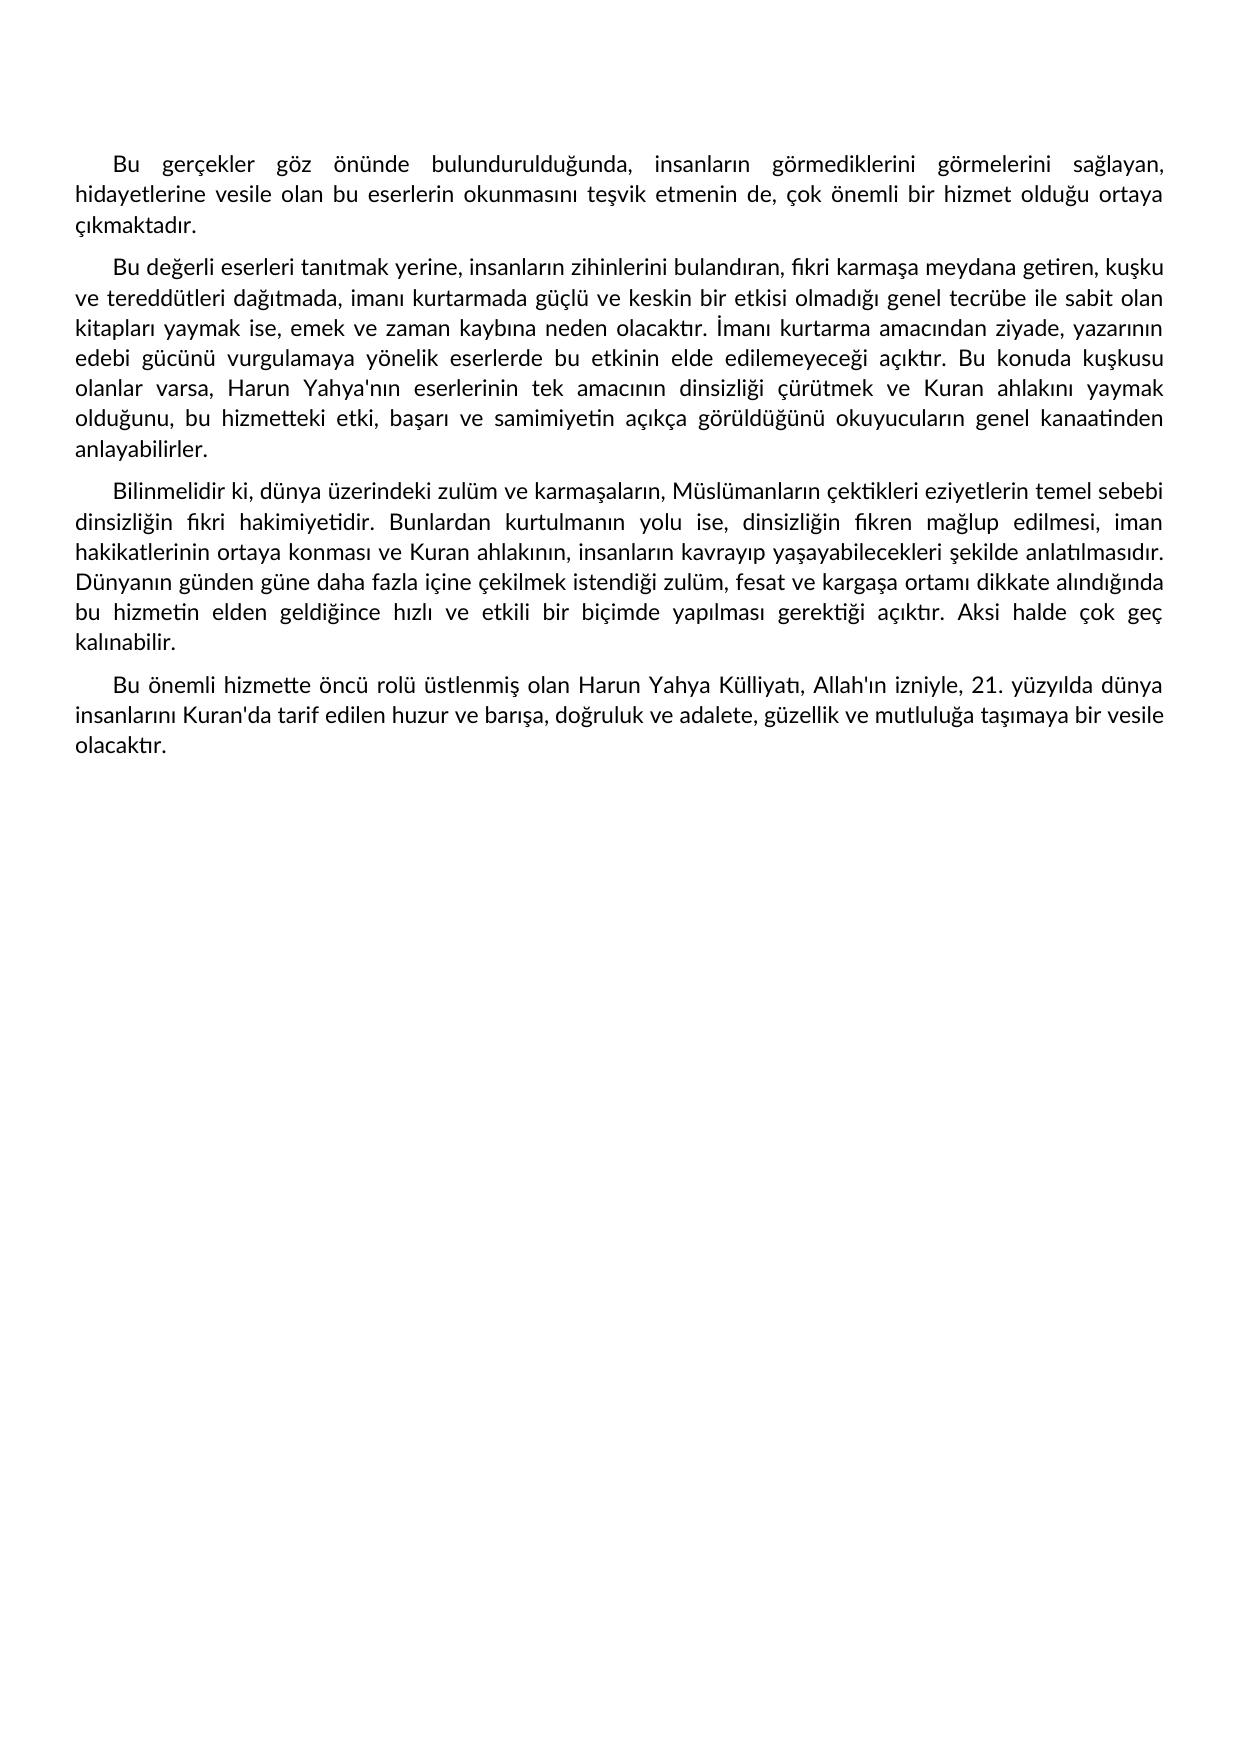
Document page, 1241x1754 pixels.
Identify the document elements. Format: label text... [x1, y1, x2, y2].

text Bu değerli eserleri tanıtmak yerine, insanların zihinlerini bulandıran, fikri karmaşa meydana getiren, kuşku ve tereddütleri dağıtmada, imanı kurtarmada güçlü ve keskin bir etkisi olmadığı genel tecrübe ile sabit olan kitapları yaymak ise, emek ve zaman kaybına neden olacaktır. İmanı kurtarma amacından ziyade, yazarının edebi gücünü vurgulamaya yönelik eserlerde bu etkinin elde edilemeyeceği açıktır. Bu konuda kuşkusu olanlar varsa, Harun Yahya'nın eserlerinin tek amacının dinsizliği çürütmek ve Kuran ahlakını yaymak olduğunu, bu hizmetteki etki, başarı ve samimiyetin açıkça görüldüğünü okuyucuların genel kanaatinden anlayabilirler. [75, 253, 1165, 462]
text Bu gerçekler göz önünde bulundurulduğunda, insanların görmediklerini görmelerini sağlayan, hidayetlerine vesile olan bu eserlerin okunmasını teşvik etmenin de, çok önemli bir hizmet olduğu ortaya çıkmaktadır. [75, 150, 1165, 238]
text Bilinmelidir ki, dünya üzerindeki zulüm ve karmaşaların, Müslümanların çektikleri eziyetlerin temel sebebi dinsizliğin fikri hakimiyetidir. Bunlardan kurtulmanın yolu ise, dinsizliğin fikren mağlup edilmesi, iman hakikatlerinin ortaya konması ve Kuran ahlakının, insanların kavrayıp yaşayabilecekleri şekilde anlatılmasıdır. Dünyanın günden güne daha fazla içine çekilmek istendiği zulüm, fesat ve kargaşa ortamı dikkate alındığında bu hizmetin elden geldiğince hızlı ve etkili bir biçimde yapılması gerektiği açıktır. Aksi halde çok geç kalınabilir. [75, 477, 1165, 656]
text Bu önemli hizmette öncü rolü üstlenmiş olan Harun Yahya Külliyatı, Allah'ın izniyle, 21. yüzyılda dünya insanlarını Kuran'da tarif edilen huzur ve barışa, doğruluk ve adalete, güzellik ve mutluluğa taşımaya bir vesile olacaktır. [75, 671, 1165, 759]
